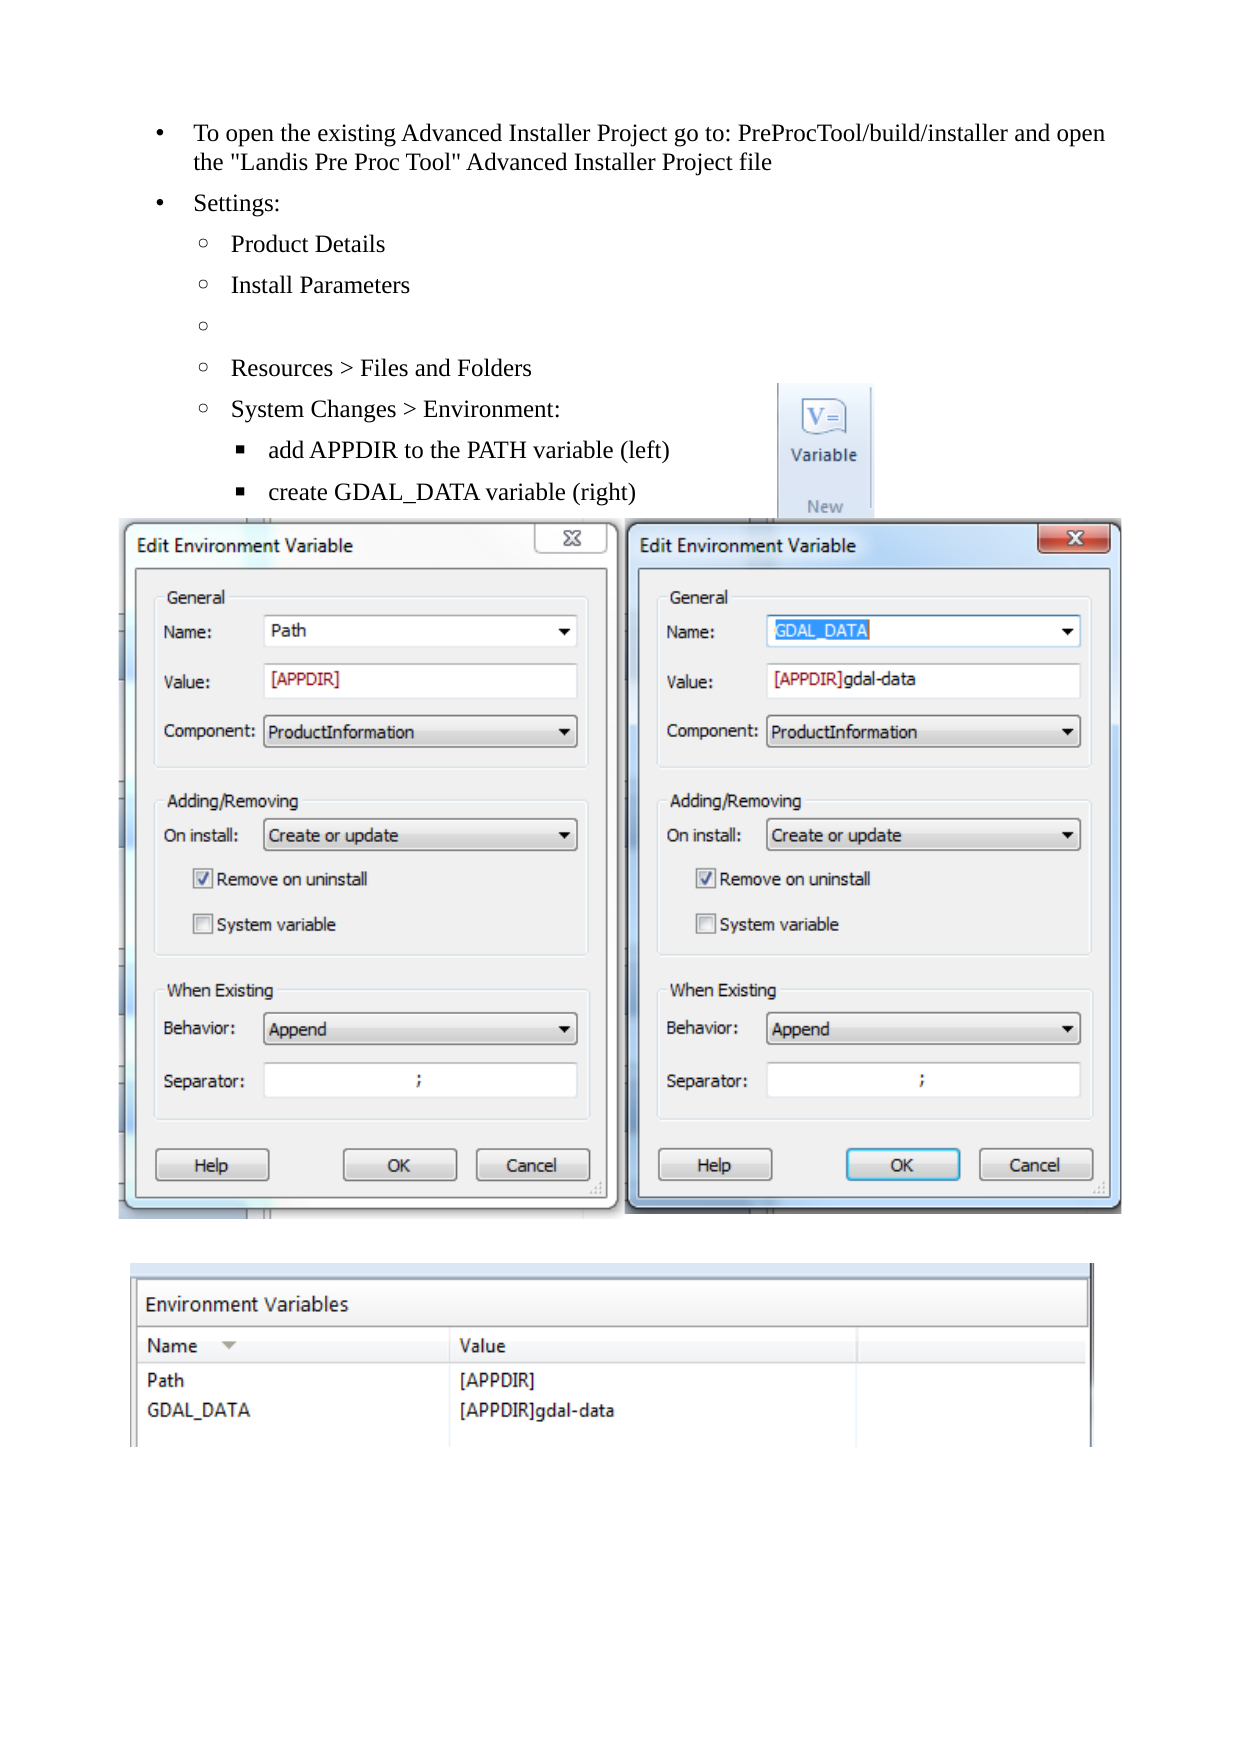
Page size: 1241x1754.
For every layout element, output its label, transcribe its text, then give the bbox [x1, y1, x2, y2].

list [875, 394, 1122, 423]
list Settings: [156, 188, 1122, 217]
list [875, 477, 1122, 506]
picture [130, 1263, 1095, 1447]
list System Changes > Environment: [193, 394, 777, 423]
list [875, 436, 1122, 464]
list Product Details [193, 229, 1122, 258]
list Install Parameters [193, 271, 1122, 299]
picture [118, 383, 1122, 1219]
list add APPDIR to the PATH variable (left) [231, 436, 777, 464]
list create GDAL_DATA variable (right) [231, 477, 777, 506]
list To open the existing Advanced Installer Project go to: PreProcTool/build/installer and open the "Landis Pre Proc Tool" Advanced Installer Project file [156, 118, 1122, 176]
list Resources > Files and Folders [193, 353, 1122, 382]
